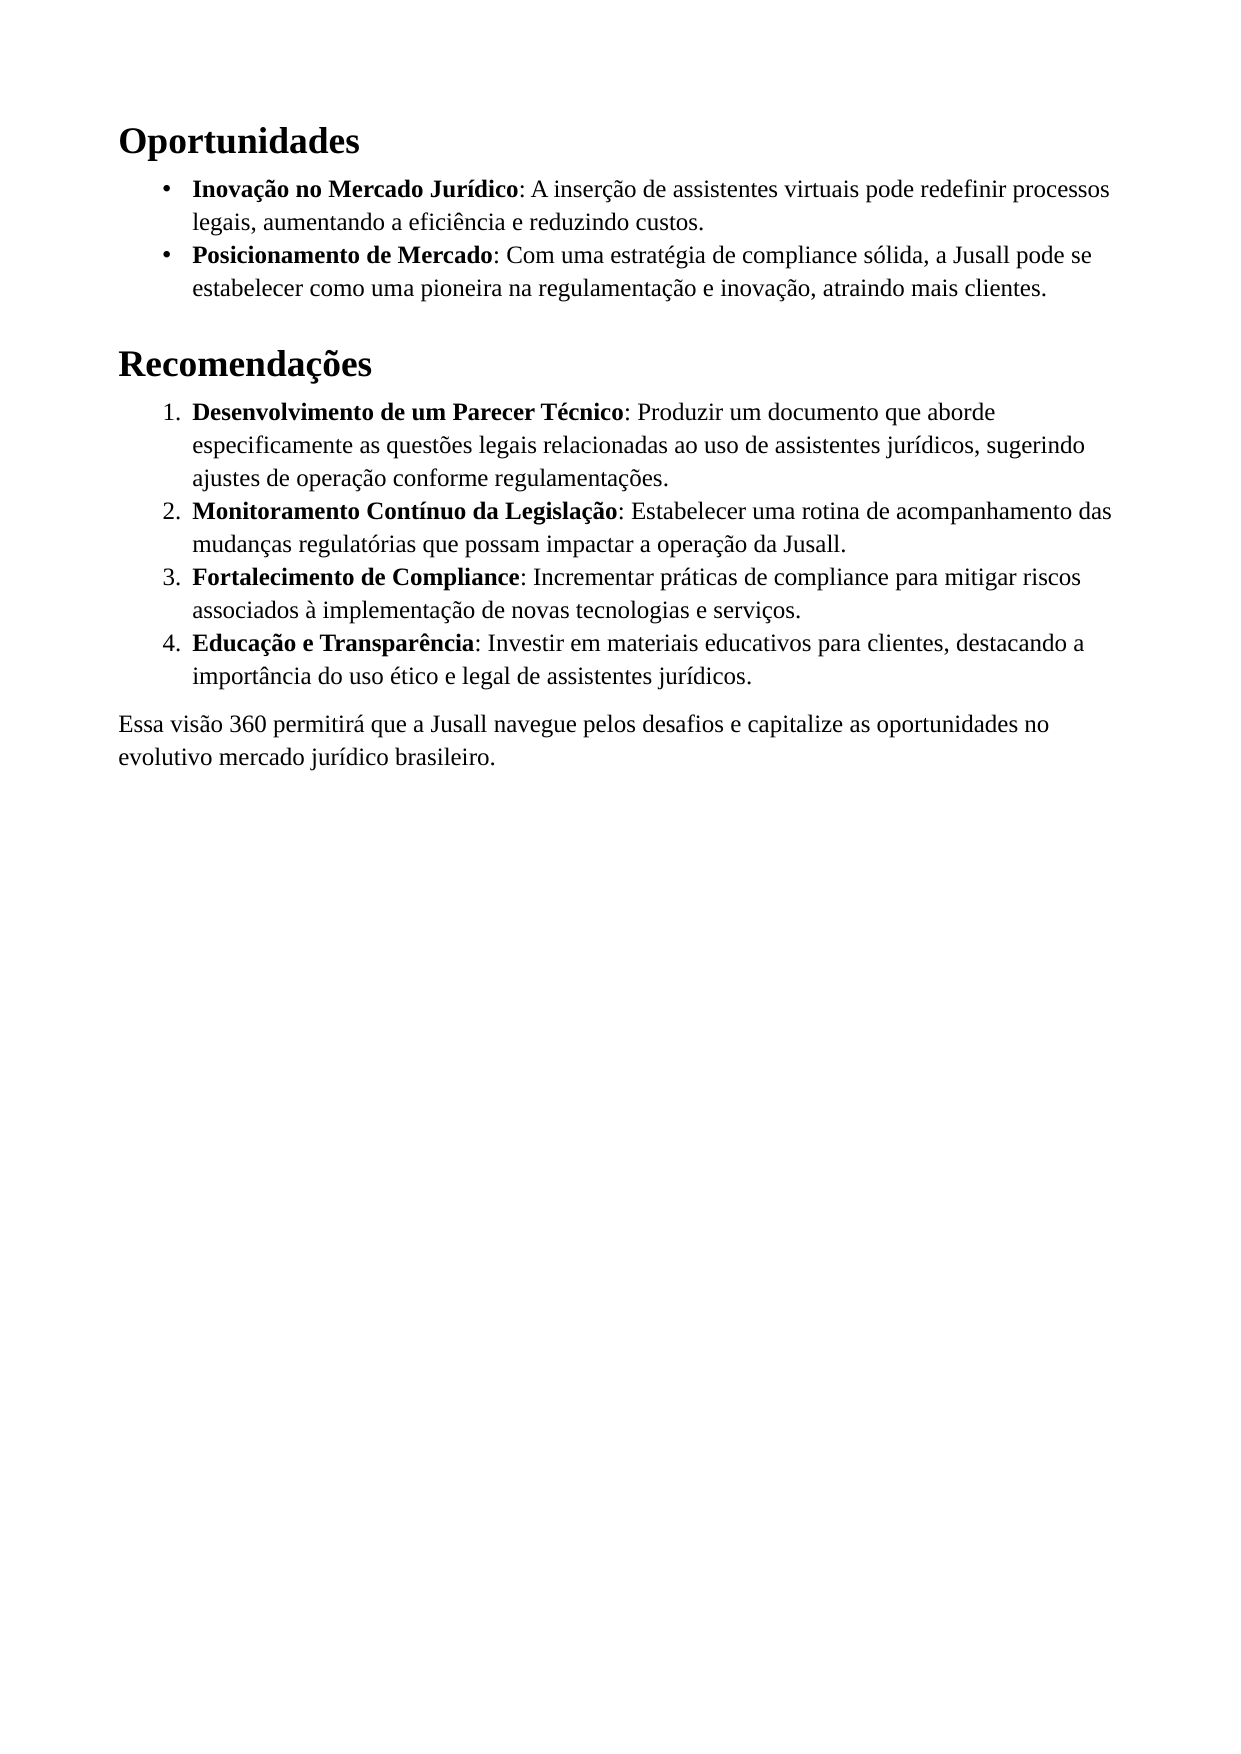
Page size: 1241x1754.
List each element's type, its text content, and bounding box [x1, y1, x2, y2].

list Posicionamento de Mercado: Com uma estratégia de compliance sólida, a Jusall pode se estabelecer como uma pioneira na regulamentação e inovação, atraindo mais clientes. [162, 240, 1122, 302]
list Educação e Transparência: Investir em materiais educativos para clientes, destacando a importância do uso ético e legal de assistentes jurídicos. [162, 628, 1122, 690]
list Fortalecimento de Compliance: Incrementar práticas de compliance para mitigar riscos associados à implementação de novas tecnologias e serviços. [162, 562, 1122, 624]
subtitle Recomendações [118, 341, 1122, 384]
list Inovação no Mercado Jurídico: A inserção de assistentes virtuais pode redefinir processos legais, aumentando a eficiência e reduzindo custos. [162, 174, 1122, 236]
list Desenvolvimento de um Parecer Técnico: Produzir um documento que aborde especificamente as questões legais relacionadas ao uso de assistentes jurídicos, sugerindo ajustes de operação conforme regulamentações. [162, 397, 1122, 492]
text Essa visão 360 permitirá que a Jusall navegue pelos desafios e capitalize as oportunidades no evolutivo mercado jurídico brasileiro. [118, 709, 1122, 770]
list Monitoramento Contínuo da Legislação: Estabelecer uma rotina de acompanhamento das mudanças regulatórias que possam impactar a operação da Jusall. [162, 496, 1122, 558]
subtitle Oportunidades [118, 118, 1122, 161]
